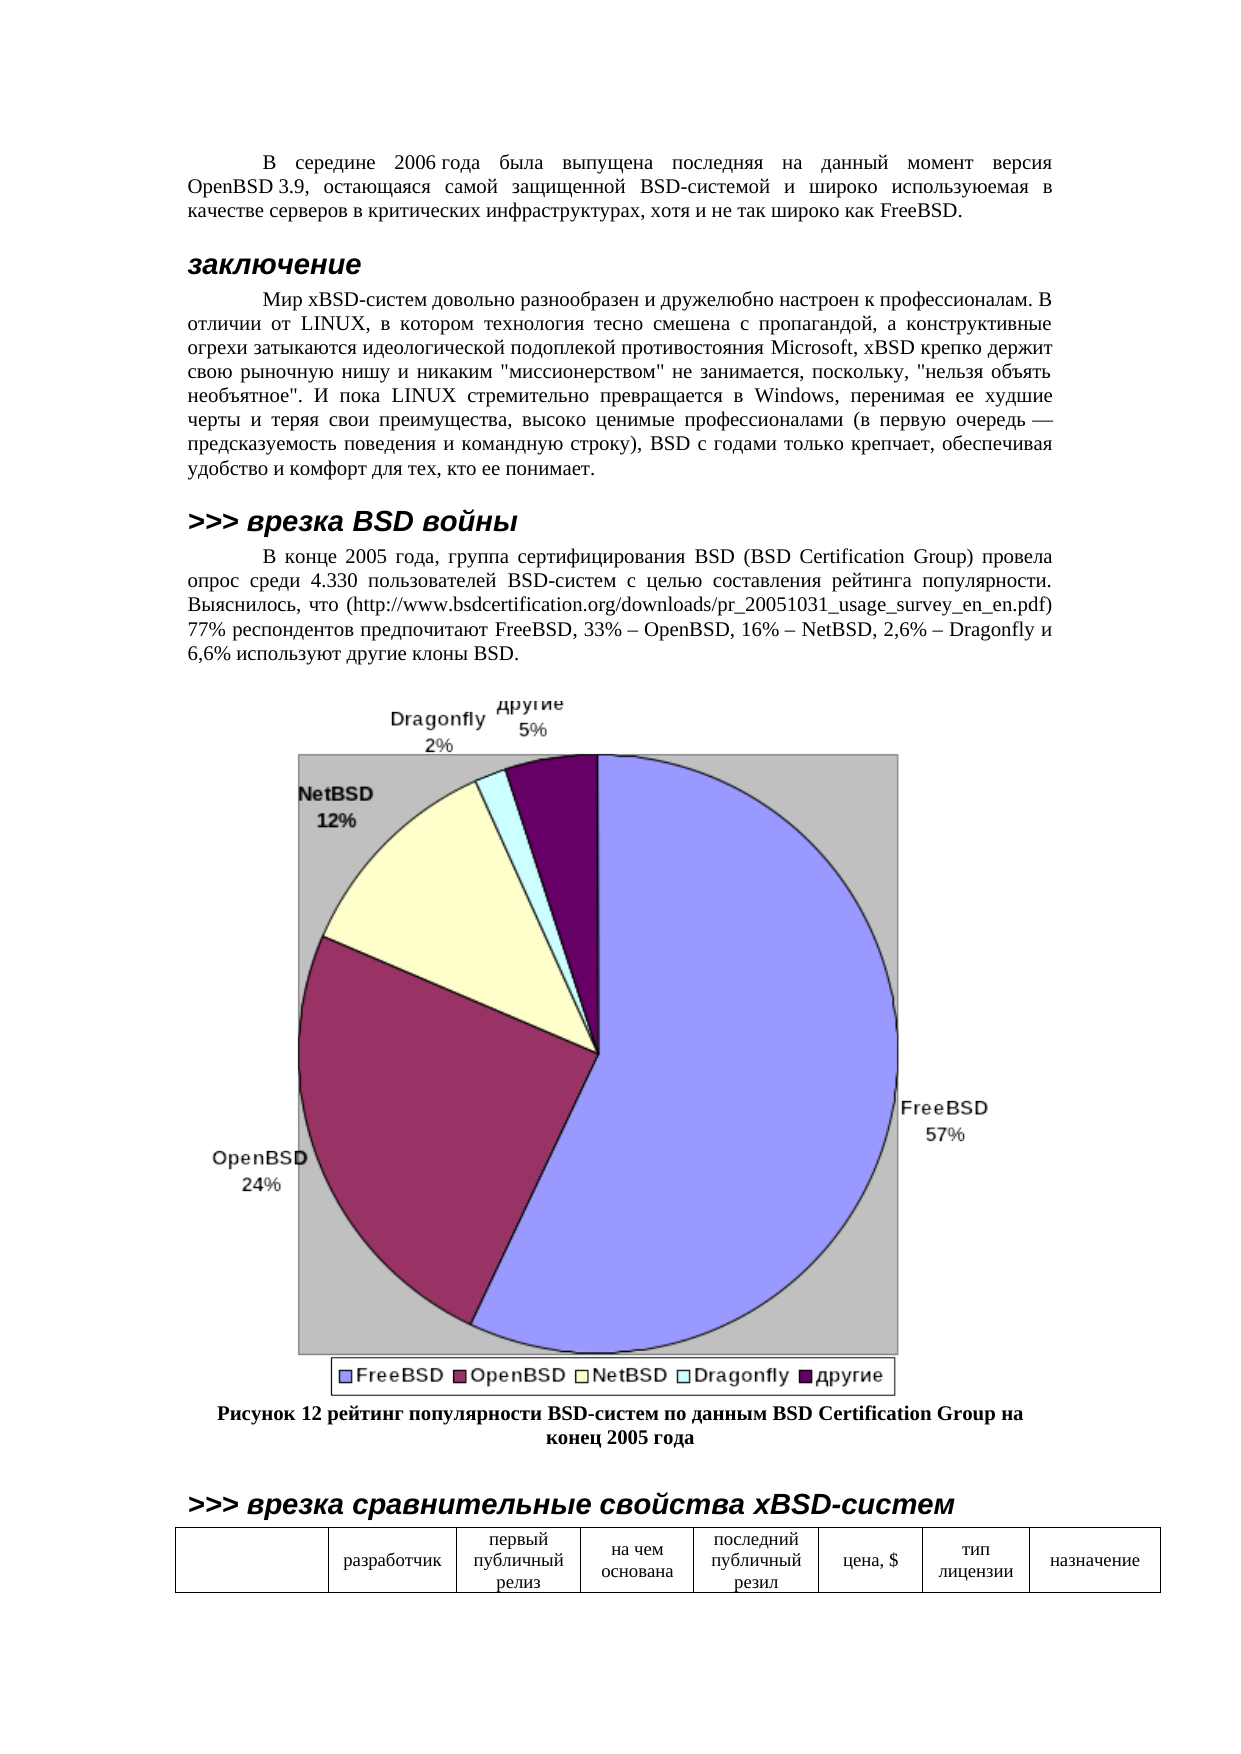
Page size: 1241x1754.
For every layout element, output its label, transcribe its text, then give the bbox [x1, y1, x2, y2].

subtitle >>> врезка BSD войны [187, 504, 1053, 538]
table_header разработчик [329, 1528, 456, 1592]
table_header первый публичный релиз [457, 1528, 580, 1592]
text В середине 2006 года была выпущена последняя на данный момент версия OpenBSD 3.9, остающаяся самой защищенной BSD-системой и широко используюемая в качестве серверов в критических инфраструктурах, хотя и не так широко как FreeBSD. [187, 150, 1053, 222]
text В конце 2005 года, группа сертифицирования BSD (BSD Certification Group) провела опрос среди 4.330 пользователей BSD-систем с целью составления рейтинга популярности. Выяснилось, что (http://www.bsdcertification.org/downloads/pr_20051031_usage_survey_en_en.pdf) 77% респондентов предпочитают FreeBSD, 33% – OpenBSD, 16% – NetBSD, 2,6% – Dragonfly и 6,6% используют другие клоны BSD. [187, 544, 1053, 664]
table_header цена, $ [819, 1528, 922, 1592]
table_header на чем основана [581, 1528, 693, 1592]
subtitle заключение [187, 247, 1053, 281]
table_header последний публичный резил [694, 1528, 818, 1592]
text Мир xBSD-систем довольно разнообразен и дружелюбно настроен к профессионалам. В отличии от LINUX, в котором технология тесно смешена с пропагандой, а конструктивные огрехи затыкаются идеологической подоплекой противостояния Microsoft, xBSD крепко держит свою рыночную нишу и никаким "миссионерством" не занимается, поскольку, "нельзя объять необъятное". И пока LINUX стремительно превращается в Windows, перенимая ее худшие черты и теряя свои преимущества, высоко ценимые профессионалами (в первую очередь — предсказуемость поведения и командную строку), BSD с годами только крепчает, обеспечивая удобство и комфорт для тех, кто ее понимает. [187, 287, 1053, 479]
table_header тип лицензии [923, 1528, 1029, 1592]
text Рисунок 12 рейтинг популярности BSD-систем по данным BSD Certification Group на конец 2005 года [187, 701, 1053, 1449]
table_header назначение [1030, 1528, 1160, 1592]
table_header [176, 1528, 328, 1592]
subtitle >>> врезка сравнительные свойства xBSD-систем [187, 1487, 1053, 1520]
